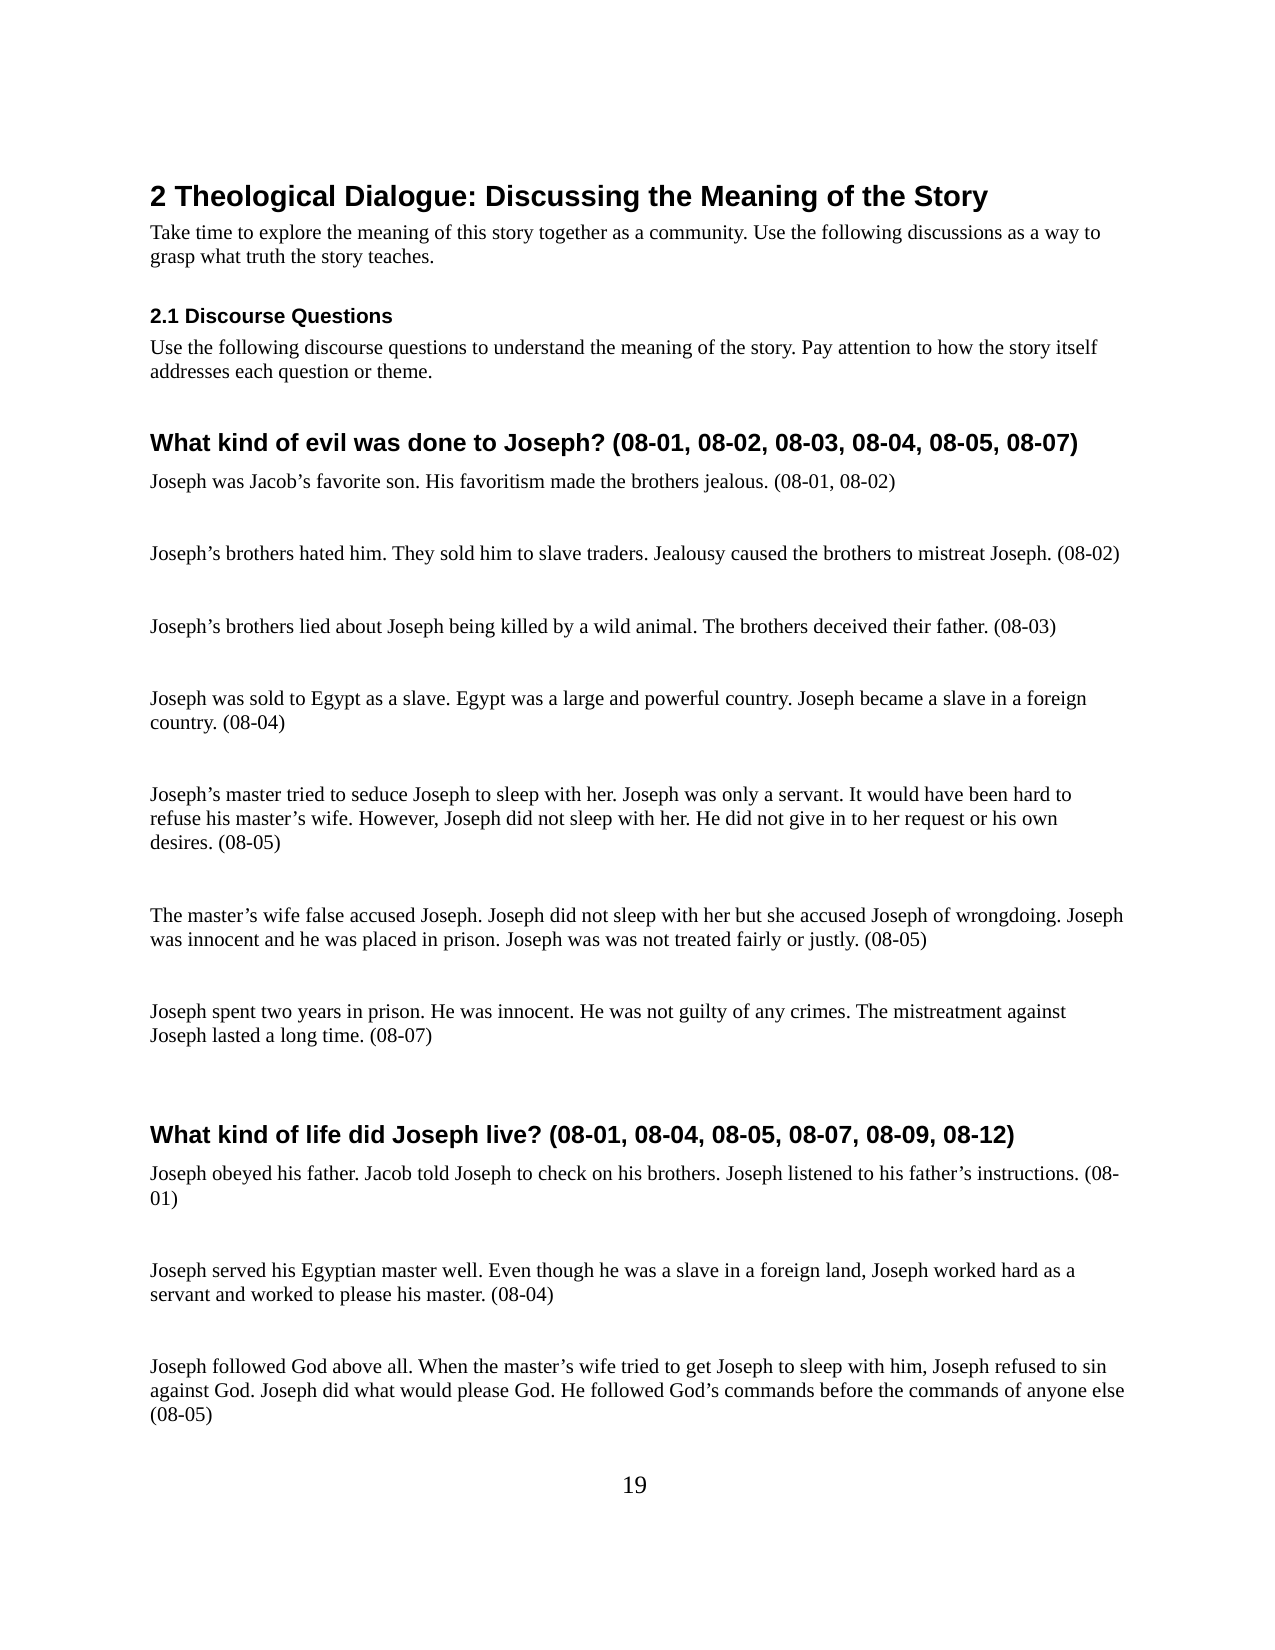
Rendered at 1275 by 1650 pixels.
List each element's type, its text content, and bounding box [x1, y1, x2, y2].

subtitle 2.1 Discourse Questions [150, 304, 1125, 328]
subtitle What kind of life did Joseph live? (08-01, 08-04, 08-05, 08-07, 08-09, 08-12) [150, 1120, 1125, 1149]
text Joseph was sold to Egypt as a slave. Egypt was a large and powerful country. Joseph became a slave in a foreign country. (08-04) [150, 686, 1125, 734]
subtitle What kind of evil was done to Joseph? (08-01, 08-02, 08-03, 08-04, 08-05, 08-07) [150, 428, 1125, 456]
text Joseph served his Egyptian master well. Even though he was a slave in a foreign land, Joseph worked hard as a servant and worked to please his master. (08-04) [150, 1258, 1125, 1306]
text The master’s wife false accused Joseph. Joseph did not sleep with her but she accused Joseph of wrongdoing. Joseph was innocent and he was placed in prison. Joseph was was not treated fairly or justly. (08-05) [150, 903, 1125, 951]
text Joseph’s brothers lied about Joseph being killed by a wild animal. The brothers deceived their father. (08-03) [150, 613, 1125, 638]
text Joseph followed God above all. When the master’s wife tried to get Joseph to sleep with him, Joseph refused to sin against God. Joseph did what would please God. He followed God’s commands before the commands of anyone else (08-05) [150, 1354, 1125, 1426]
text Joseph obeyed his father. Jacob told Joseph to check on his brothers. Joseph listened to his father’s instructions. (08-01) [150, 1161, 1125, 1209]
text Use the following discourse questions to understand the meaning of the story. Pay attention to how the story itself addresses each question or theme. [150, 335, 1125, 383]
text Take time to explore the meaning of this story together as a community. Use the following discussions as a way to grasp what truth the story teaches. [150, 220, 1125, 268]
text Joseph spent two years in prison. He was innocent. He was not guilty of any crimes. The mistreatment against Joseph lasted a long time. (08-07) [150, 999, 1125, 1047]
text Joseph’s master tried to seduce Joseph to sleep with her. Joseph was only a servant. It would have been hard to refuse his master’s wife. However, Joseph did not sleep with her. He did not give in to her request or his own desires. (08-05) [150, 782, 1125, 854]
text Joseph’s brothers hated him. They sold him to slave traders. Jealousy caused the brothers to mistreat Joseph. (08-02) [150, 541, 1125, 565]
text Joseph was Jacob’s favorite son. His favoritism made the brothers jealous. (08-01, 08-02) [150, 469, 1125, 493]
subtitle 2 Theological Dialogue: Discussing the Meaning of the Story [150, 179, 1125, 212]
